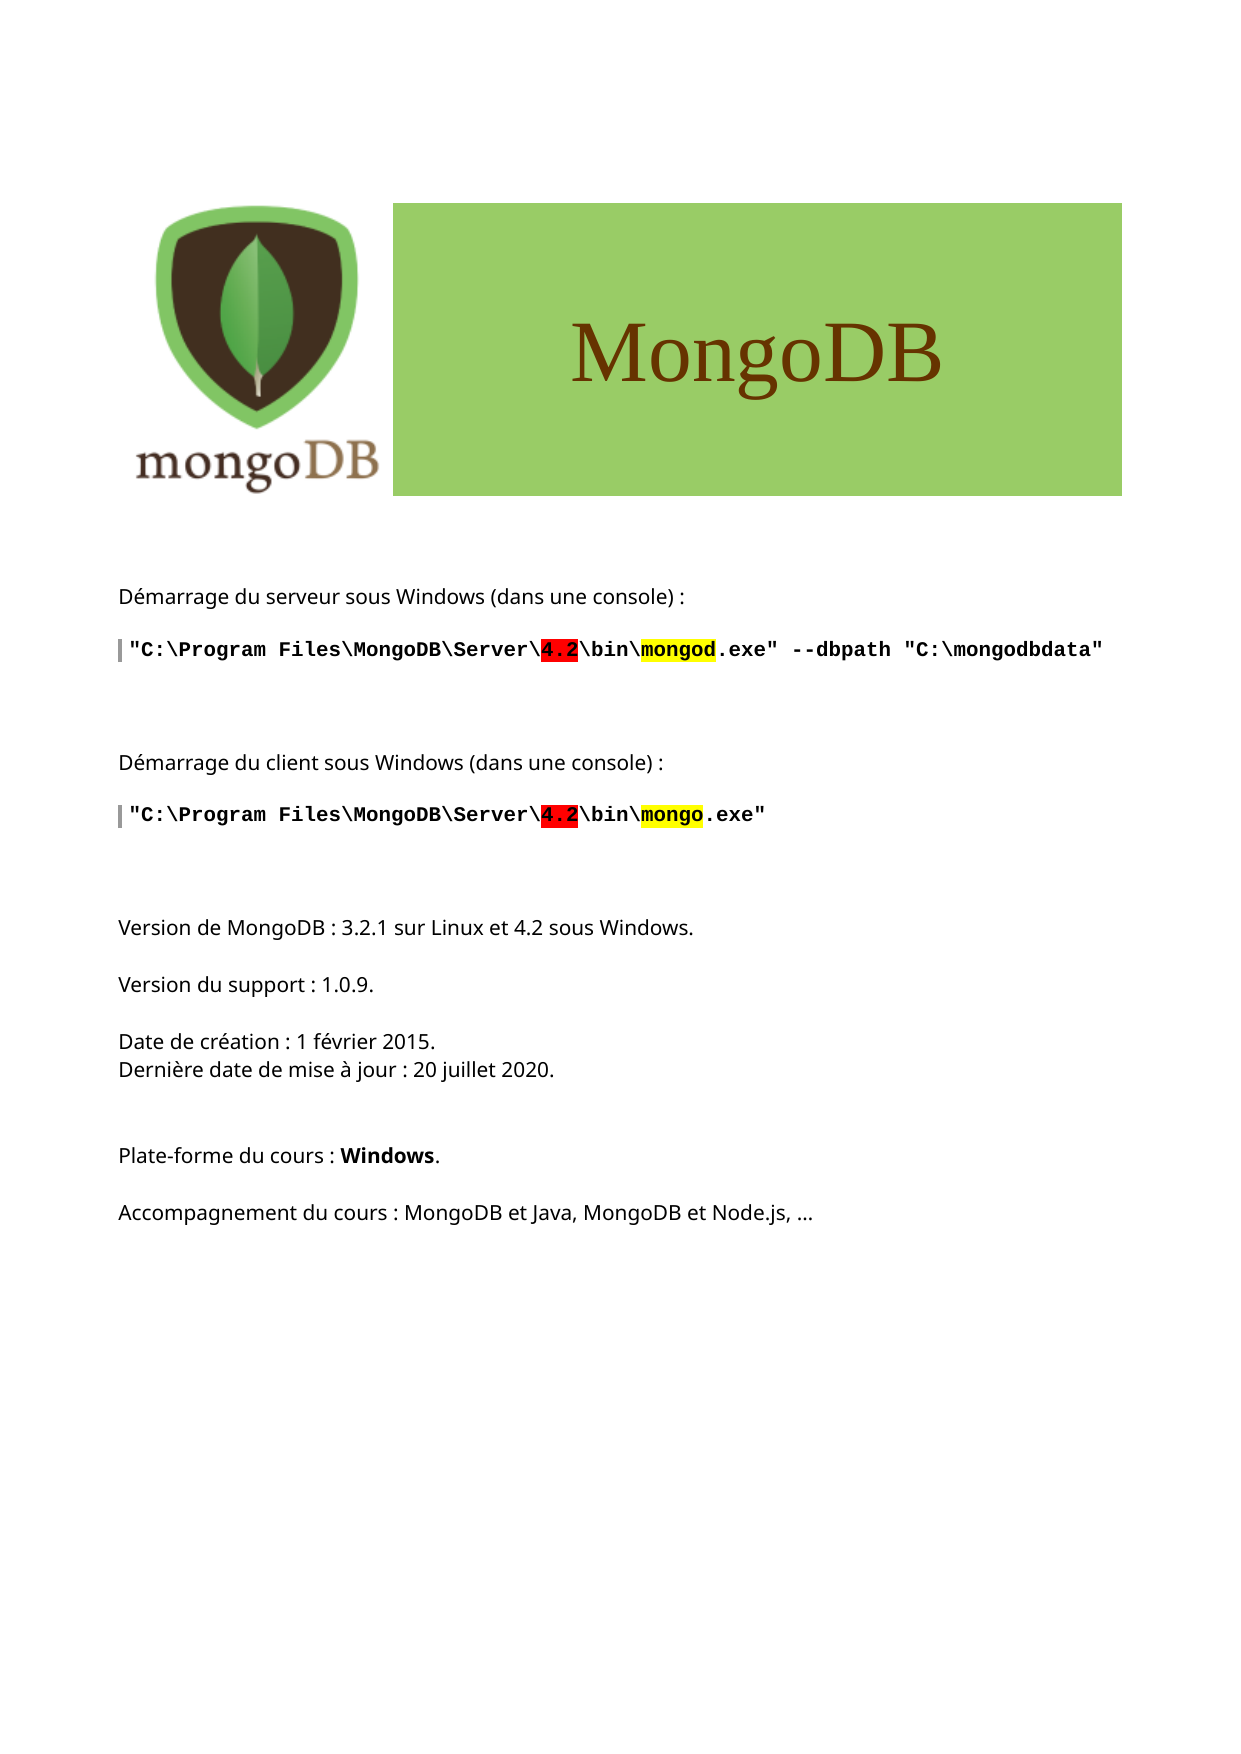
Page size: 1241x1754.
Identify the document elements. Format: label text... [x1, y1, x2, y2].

text Plate-forme du cours : Windows. [118, 1141, 1122, 1169]
text Accompagnement du cours : MongoDB et Java, MongoDB et Node.js, … [118, 1198, 1122, 1226]
text Date de création : 1 février 2015. [118, 1027, 1122, 1056]
text Dernière date de mise à jour : 20 juillet 2020. [118, 1056, 1122, 1084]
text "C:\Program Files\MongoDB\Server\4.2\bin\mongod.exe" --dbpath "C:\mongodbdata" [122, 639, 1122, 662]
text Version du support : 1.0.9. [118, 970, 1122, 999]
text Démarrage du serveur sous Windows (dans une console) : [118, 582, 1122, 610]
text Version de MongoDB : 3.2.1 sur Linux et 4.2 sous Windows. [118, 913, 1122, 942]
text Démarrage du client sous Windows (dans une console) : [118, 748, 1122, 776]
picture [118, 203, 393, 497]
text "C:\Program Files\MongoDB\Server\4.2\bin\mongo.exe" [118, 804, 1122, 828]
